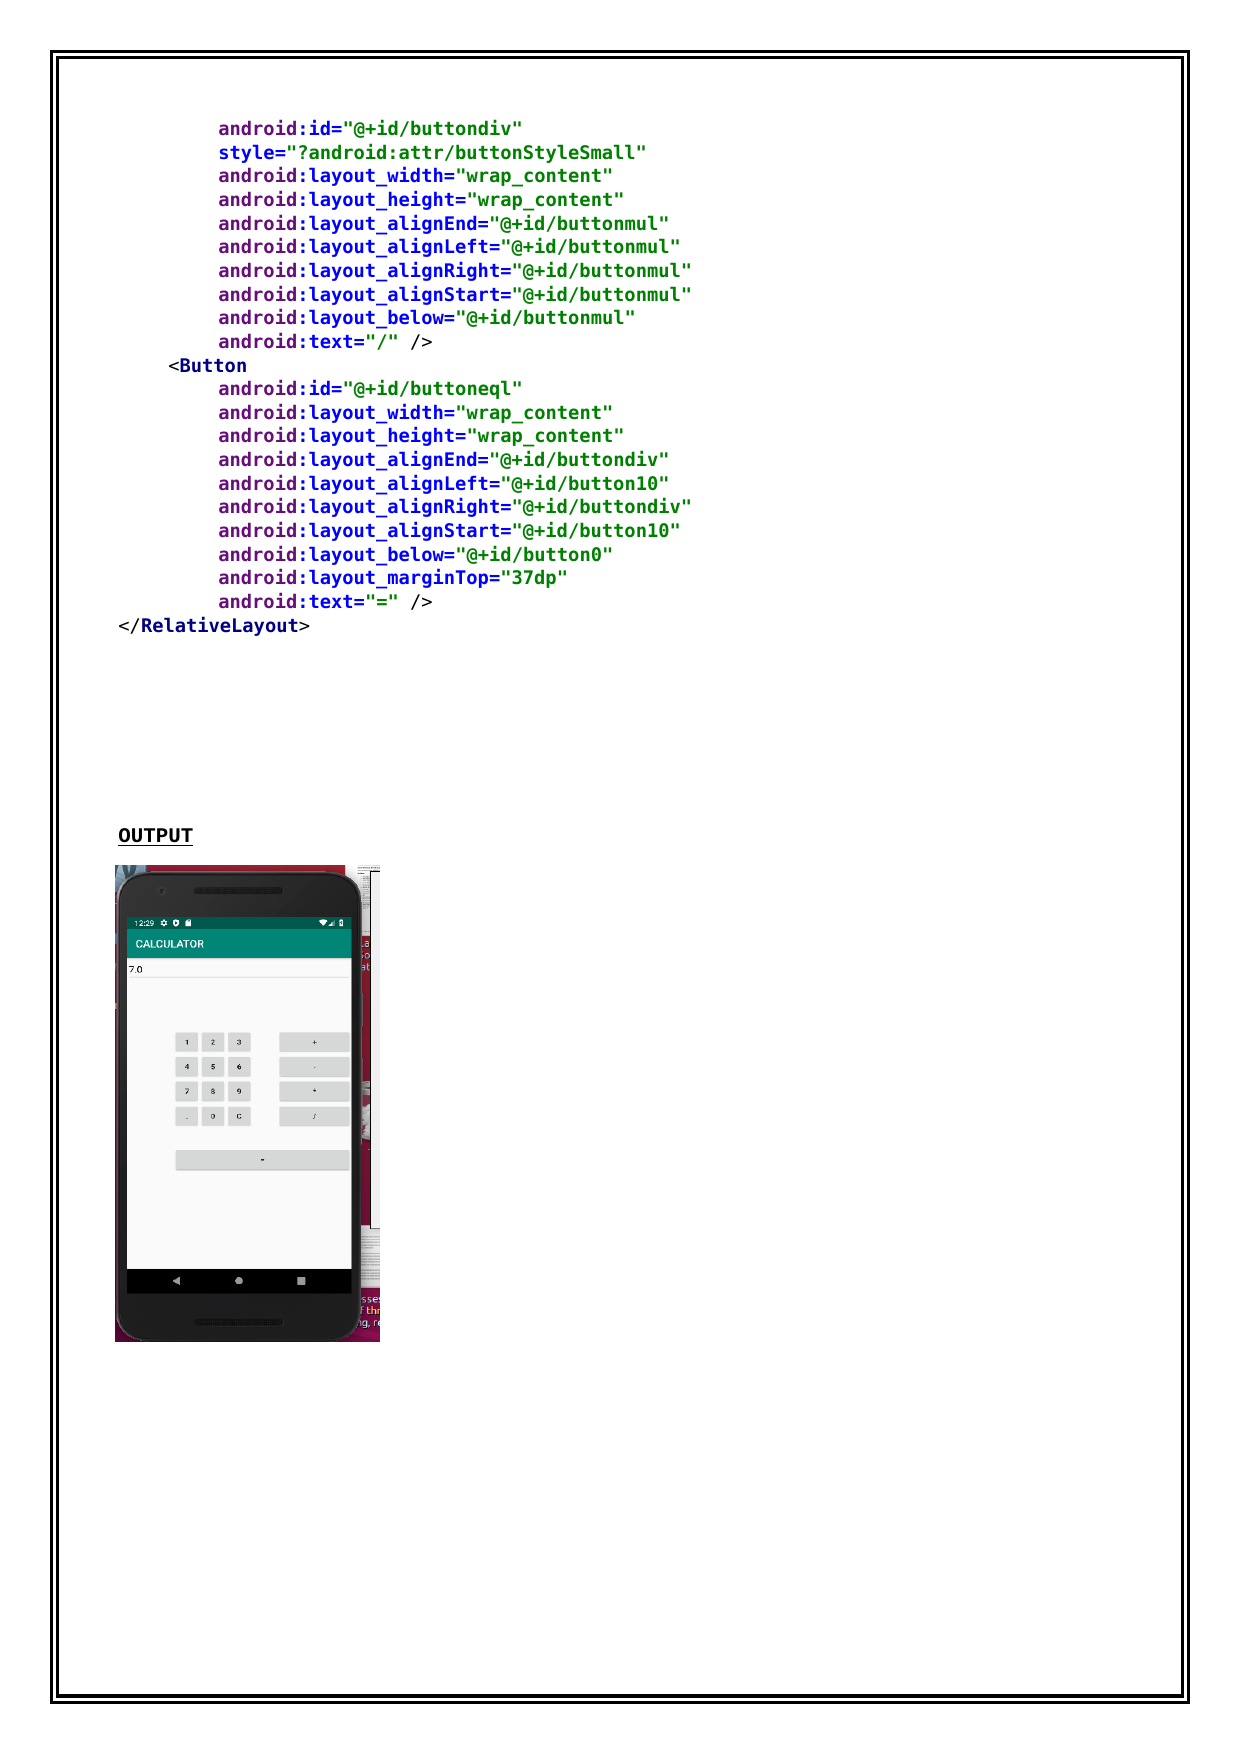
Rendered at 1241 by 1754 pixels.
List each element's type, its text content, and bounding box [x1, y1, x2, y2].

picture [115, 865, 161, 1342]
text android:layout_alignRight="@+id/buttondiv" [118, 496, 1122, 520]
text android:layout_below="@+id/buttonmul" [118, 307, 1122, 331]
text style="?android:attr/buttonStyleSmall" [118, 142, 1122, 165]
text android:layout_height="wrap_content" [118, 189, 1122, 213]
text android:layout_width="wrap_content" [118, 402, 1122, 426]
text </RelativeLayout> [118, 615, 1122, 637]
text <Button [118, 354, 1122, 378]
text android:layout_alignEnd="@+id/buttondiv" [118, 449, 1122, 473]
text android:layout_height="wrap_content" [118, 426, 1122, 449]
text android:layout_alignLeft="@+id/button10" [118, 473, 1122, 496]
text android:layout_width="wrap_content" [118, 165, 1122, 189]
text android:layout_marginTop="37dp" [118, 567, 1122, 591]
text android:id="@+id/buttoneql" [118, 378, 1122, 402]
text android:layout_alignRight="@+id/buttonmul" [118, 260, 1122, 284]
text android:text="=" /> [118, 591, 1122, 615]
text android:id="@+id/buttondiv" [118, 118, 1122, 142]
text android:layout_below="@+id/button0" [118, 544, 1122, 567]
text OUTPUT [118, 825, 1122, 849]
text android:layout_alignEnd="@+id/buttonmul" [118, 213, 1122, 236]
text android:layout_alignStart="@+id/button10" [118, 520, 1122, 544]
text android:text="/" /> [118, 331, 1122, 354]
text android:layout_alignLeft="@+id/buttonmul" [118, 236, 1122, 260]
text android:layout_alignStart="@+id/buttonmul" [118, 284, 1122, 307]
